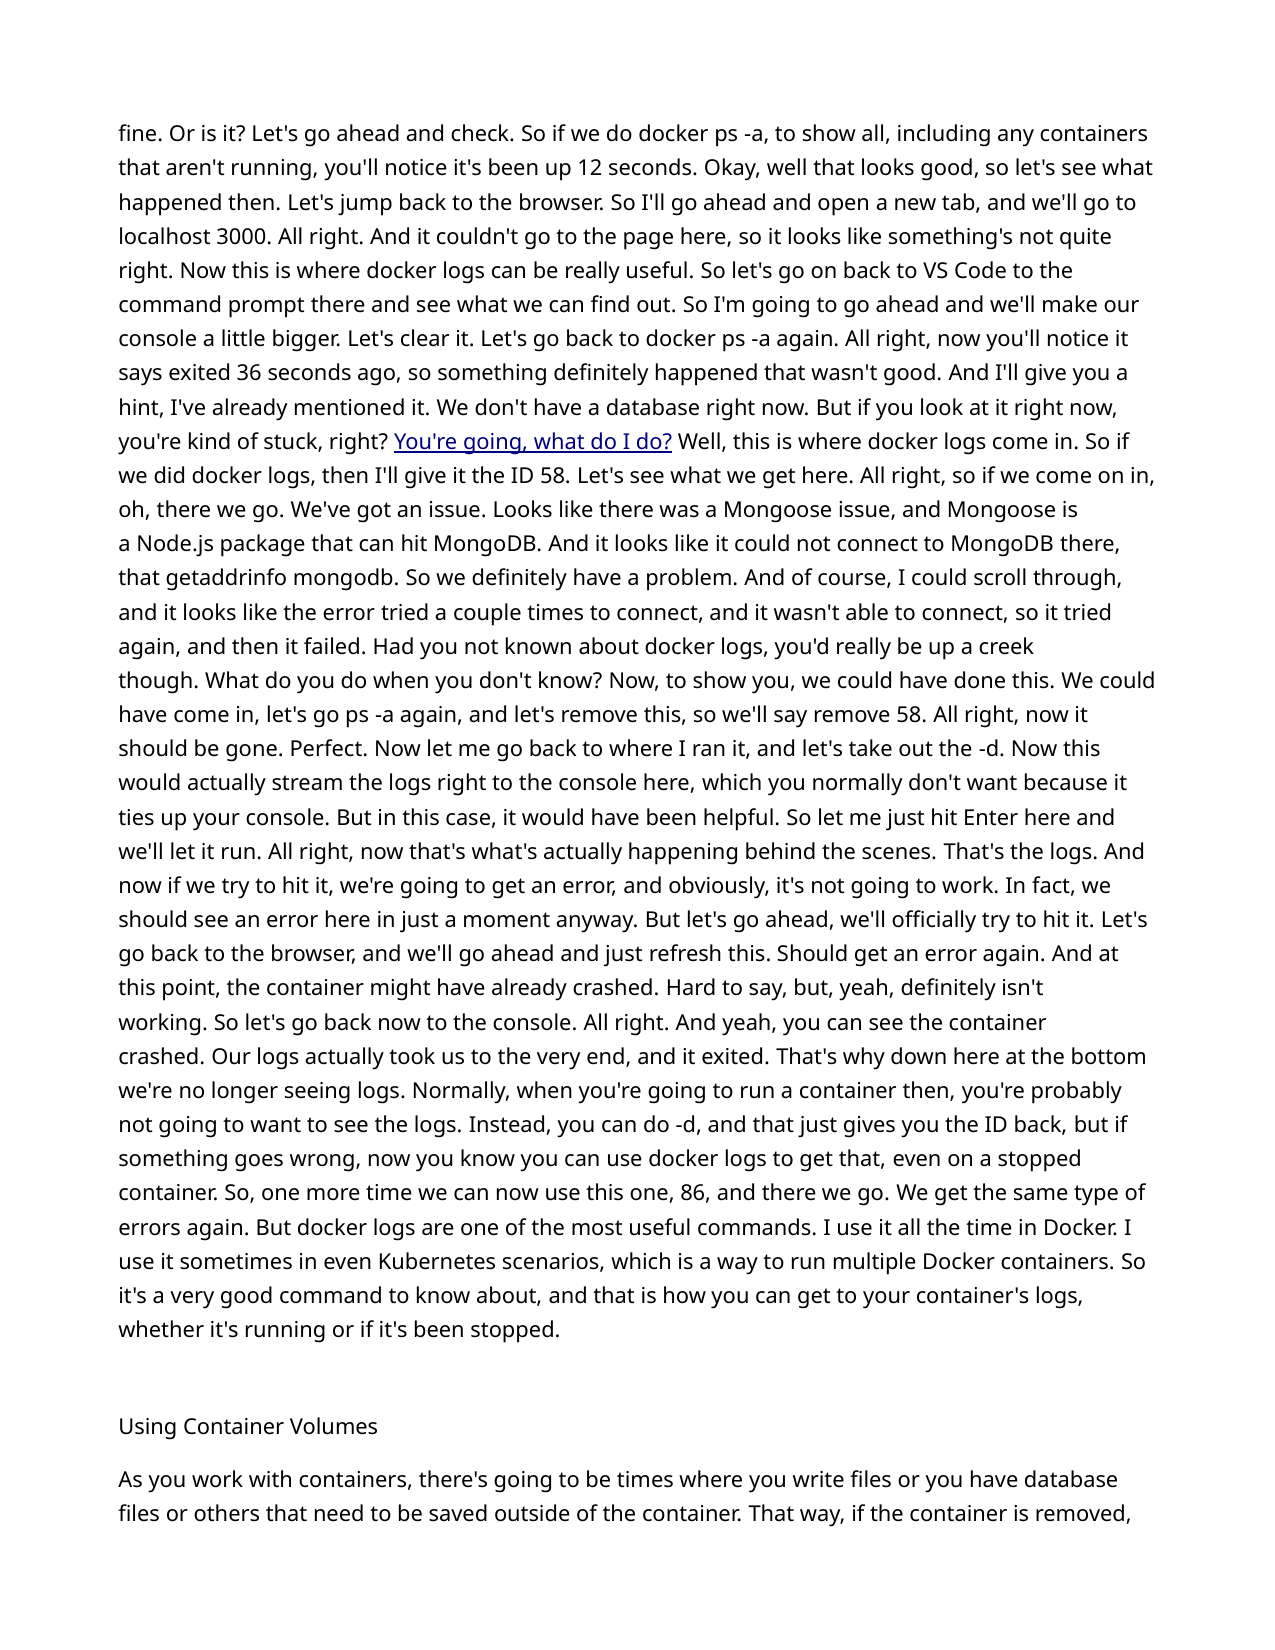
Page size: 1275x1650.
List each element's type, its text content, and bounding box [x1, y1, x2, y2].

text As you work with containers, there's going to be times where you write files or you have database files or others that need to be saved outside of the container. That way, if the container is removed, [118, 1464, 1157, 1528]
text fine. Or is it? Let's go ahead and check. So if we do docker ps ‑a, to show all, including any containers that aren't running, you'll notice it's been up 12 seconds. Okay, well that looks good, so let's see what happened then. Let's jump back to the browser. So I'll go ahead and open a new tab, and we'll go to localhost 3000. All right. And it couldn't go to the page here, so it looks like something's not quite right. Now this is where docker logs can be really useful. So let's go on back to VS Code to the command prompt there and see what we can find out. So I'm going to go ahead and we'll make our console a little bigger. Let's clear it. Let's go back to docker ps ‑a again. All right, now you'll notice it says exited 36 seconds ago, so something definitely happened that wasn't good. And I'll give you a hint, I've already mentioned it. We don't have a database right now. But if you look at it right now, you're kind of stuck, right? You're going, what do I do? Well, this is where docker logs come in. So if we did docker logs, then I'll give it the ID 58. Let's see what we get here. All right, so if we come on in, oh, there we go. We've got an issue. Looks like there was a Mongoose issue, and Mongoose is a Node.js package that can hit MongoDB. And it looks like it could not connect to MongoDB there, that getaddrinfo mongodb. So we definitely have a problem. And of course, I could scroll through, and it looks like the error tried a couple times to connect, and it wasn't able to connect, so it tried again, and then it failed. Had you not known about docker logs, you'd really be up a creek though. What do you do when you don't know? Now, to show you, we could have done this. We could have come in, let's go ps ‑a again, and let's remove this, so we'll say remove 58. All right, now it should be gone. Perfect. Now let me go back to where I ran it, and let's take out the ‑d. Now this would actually stream the logs right to the console here, which you normally don't want because it ties up your console. But in this case, it would have been helpful. So let me just hit Enter here and we'll let it run. All right, now that's what's actually happening behind the scenes. That's the logs. And now if we try to hit it, we're going to get an error, and obviously, it's not going to work. In fact, we should see an error here in just a moment anyway. But let's go ahead, we'll officially try to hit it. Let's go back to the browser, and we'll go ahead and just refresh this. Should get an error again. And at this point, the container might have already crashed. Hard to say, but, yeah, definitely isn't working. So let's go back now to the console. All right. And yeah, you can see the container crashed. Our logs actually took us to the very end, and it exited. That's why down here at the bottom we're no longer seeing logs. Normally, when you're going to run a container then, you're probably not going to want to see the logs. Instead, you can do ‑d, and that just gives you the ID back, but if something goes wrong, now you know you can use docker logs to get that, even on a stopped container. So, one more time we can now use this one, 86, and there we go. We get the same type of errors again. But docker logs are one of the most useful commands. I use it all the time in Docker. I use it sometimes in even Kubernetes scenarios, which is a way to run multiple Docker containers. So it's a very good command to know about, and that is how you can get to your container's logs, whether it's running or if it's been stopped. [118, 118, 1157, 1344]
subtitle Using Container Volumes [118, 1411, 1157, 1440]
